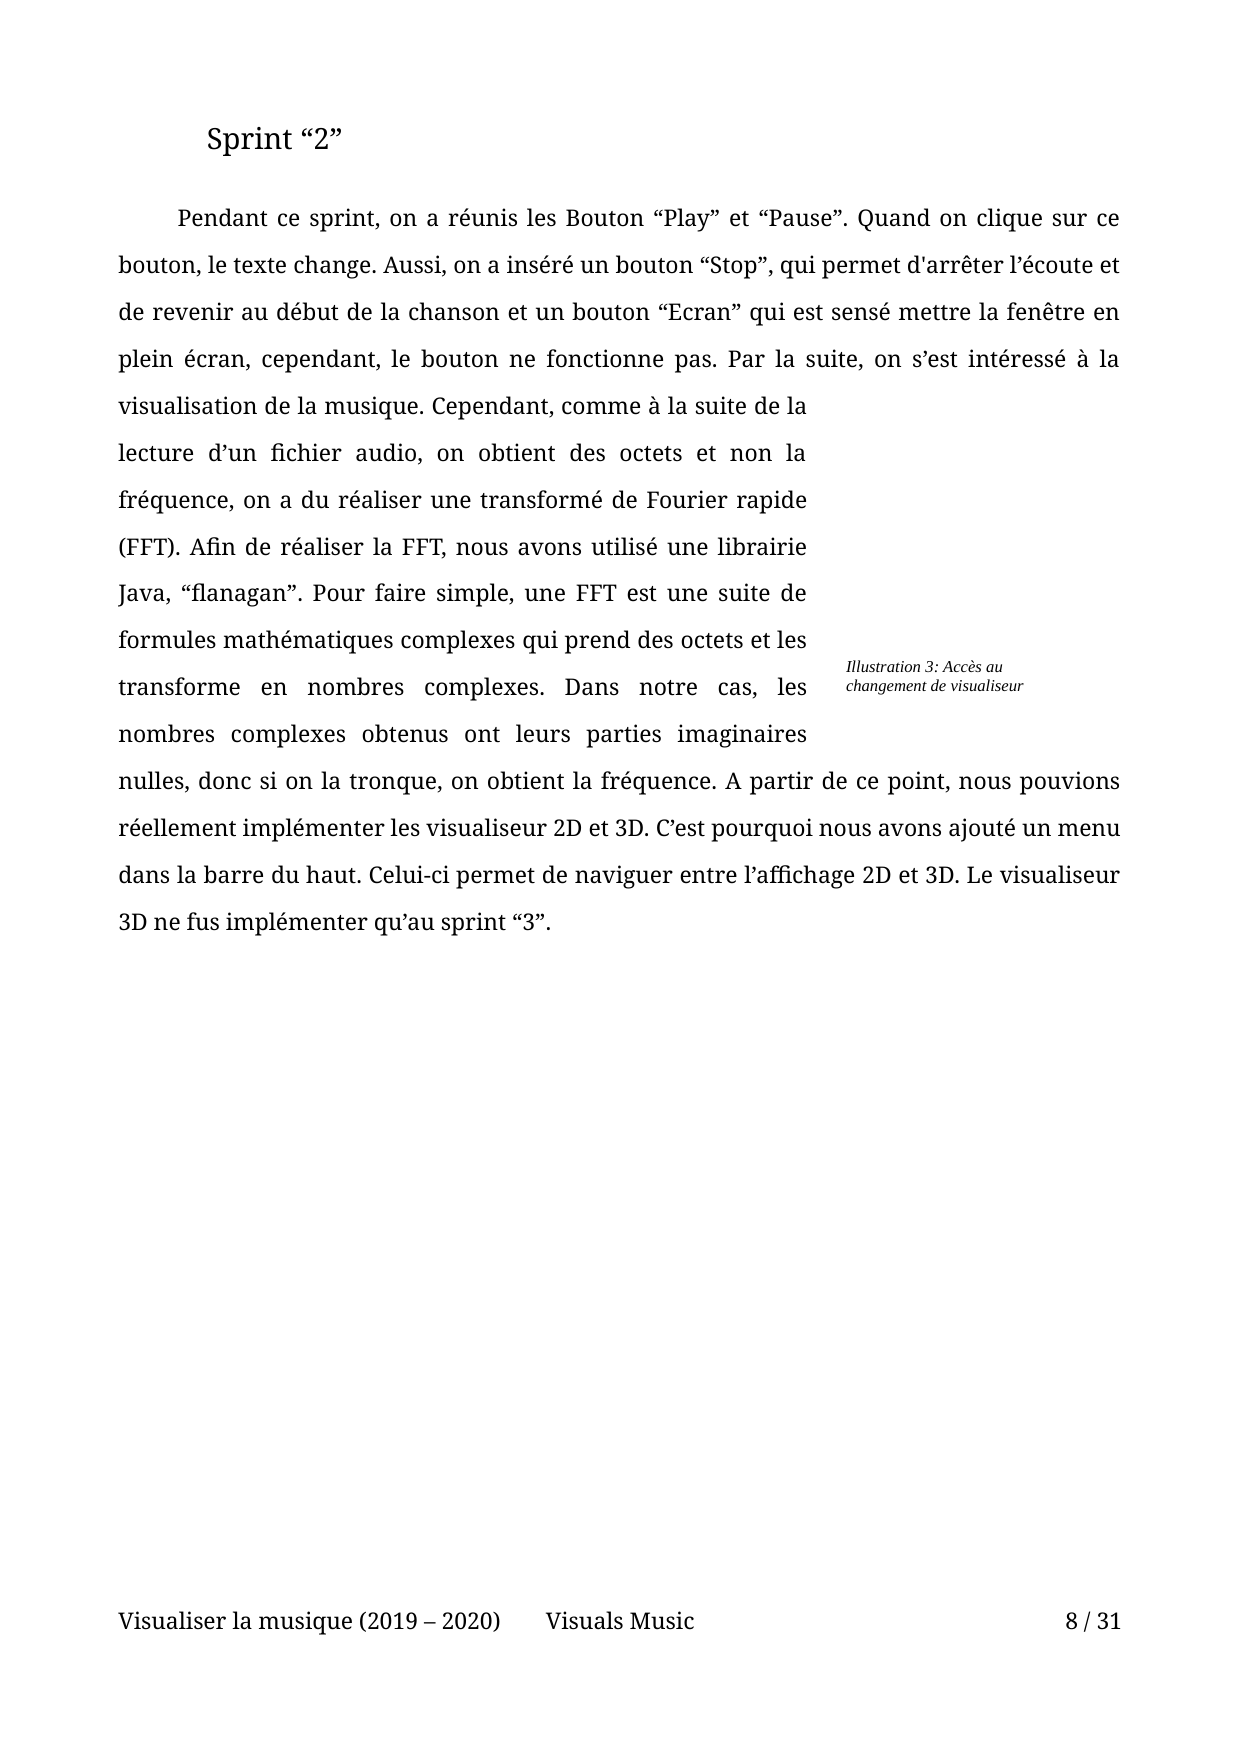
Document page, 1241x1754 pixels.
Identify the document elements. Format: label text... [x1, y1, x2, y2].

subtitle Sprint “2” [207, 118, 1122, 158]
text Illustration 3: Accès au changement de visualiseur [846, 455, 1084, 695]
text Pendant ce sprint, on a réunis les Bouton “Play” et “Pause”. Quand on clique sur ce bouton, le texte change. Aussi, on a inséré un bouton “Stop”, qui permet d'arrêter l’écoute et de revenir au début de la chanson et un bouton “Ecran” qui est sensé mettre la fenêtre en plein écran, cependant, le bouton ne fonctionne pas. Par la suite, on s’est intéressé à la visualisation de la musique. Cependant, comme à la suite de la lecture d’un fichier audio, on obtient des octets et non la fréquence, on a du réaliser une transformé de Fourier rapide (FFT). Afin de réaliser la FFT, nous avons utilisé une librairie Java, “flanagan”. Pour faire simple, une FFT est une suite de formules mathématiques complexes qui prend des octets et les transforme en nombres complexes. Dans notre cas, les nombres complexes obtenus ont leurs parties imaginaires nulles, donc si on la tronque, on obtient la fréquence. A partir de ce point, nous pouvions réellement implémenter les visualiseur 2D et 3D. C’est pourquoi nous avons ajouté un menu dans la barre du haut. Celui-ci permet de naviguer entre l’affichage 2D et 3D. Le visualiseur 3D ne fus implémenter qu’au sprint “3”. [118, 202, 1122, 937]
